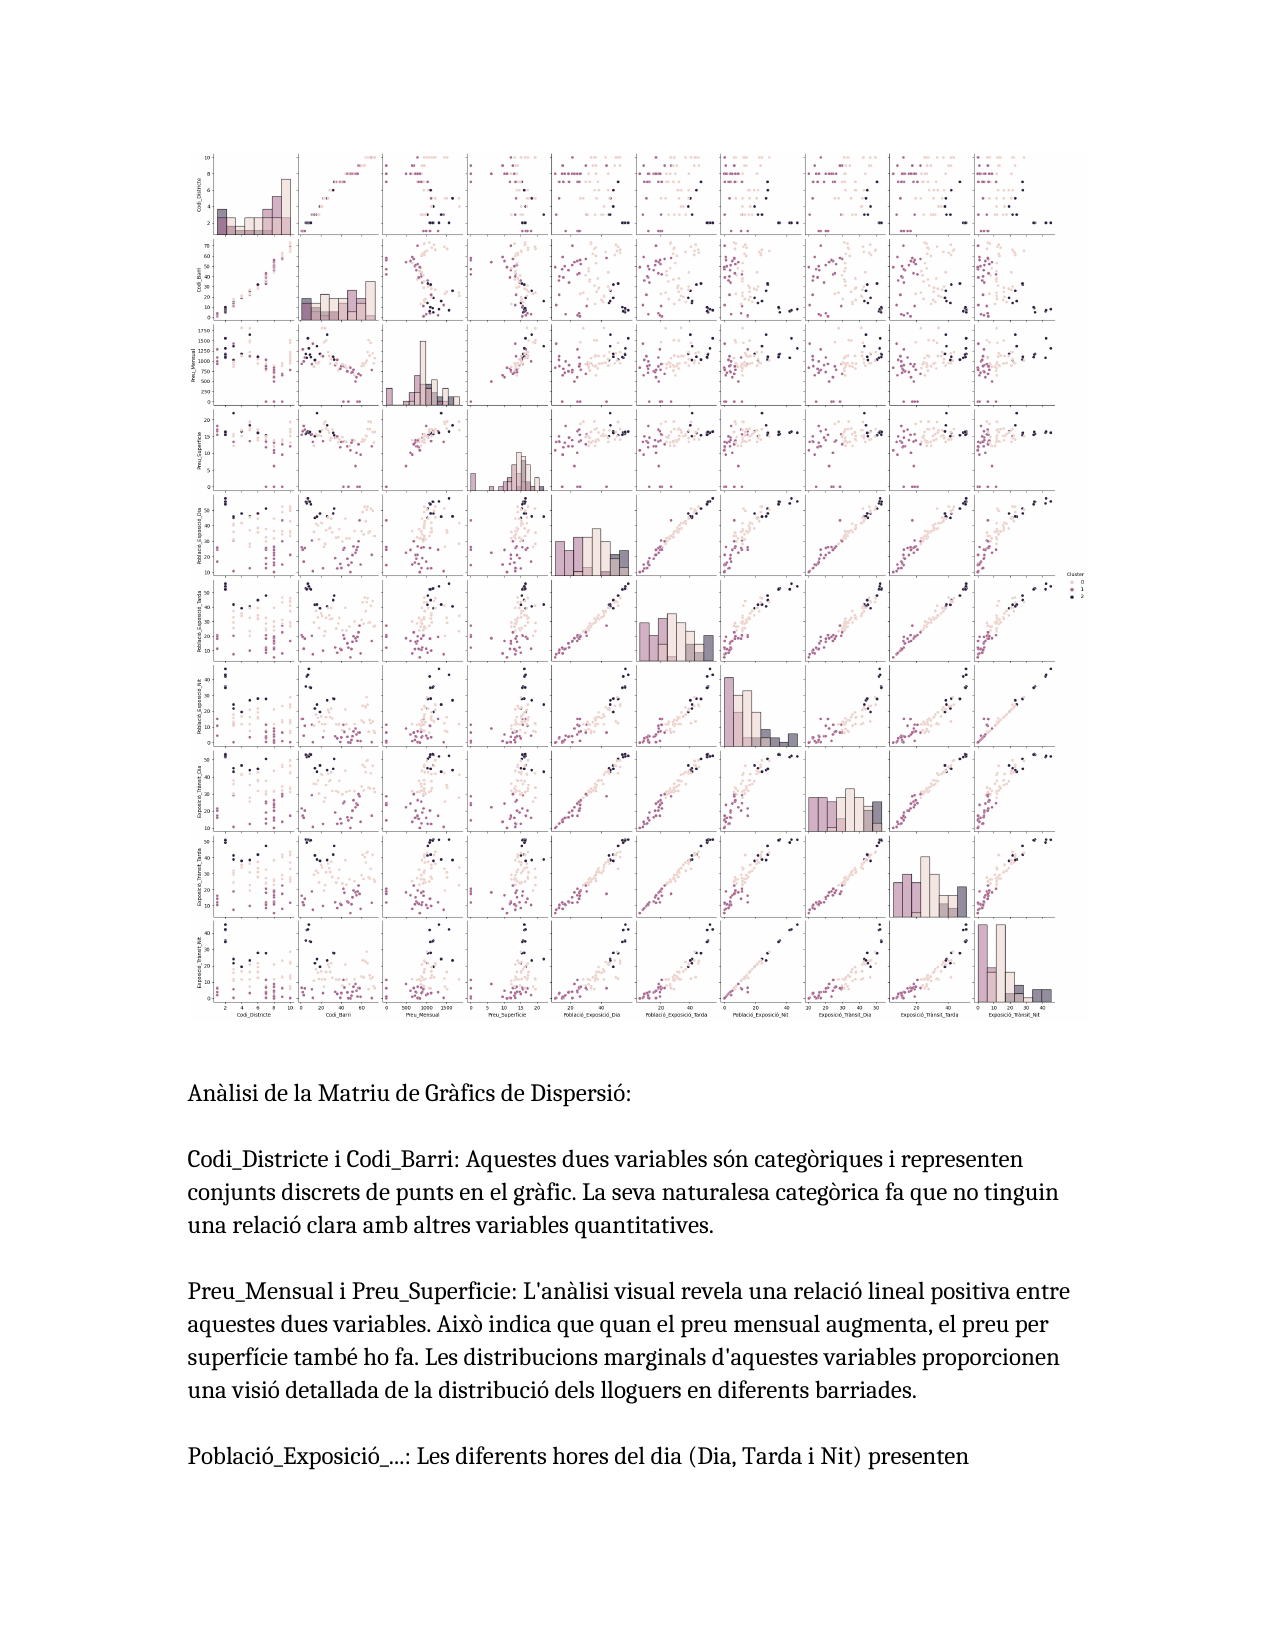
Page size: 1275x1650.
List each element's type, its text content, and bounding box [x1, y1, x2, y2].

text Anàlisi de la Matriu de Gràfics de Dispersió: Codi_Districte i Codi_Barri: Aquestes dues variables són categòriques i representen conjunts discrets de punts en el gràfic. La seva naturalesa categòrica fa que no tinguin una relació clara amb altres variables quantitatives. Preu_Mensual i Preu_Superficie: L'anàlisi visual revela una relació lineal positiva entre aquestes dues variables. Això indica que quan el preu mensual augmenta, el preu per superfície també ho fa. Les distribucions marginals d'aquestes variables proporcionen una visió detallada de la distribució dels lloguers en diferents barriades. Població_Exposició_...: Les diferents hores del dia (Dia, Tarda i Nit) presenten [187, 1078, 1087, 1470]
picture [187, 150, 1088, 1021]
